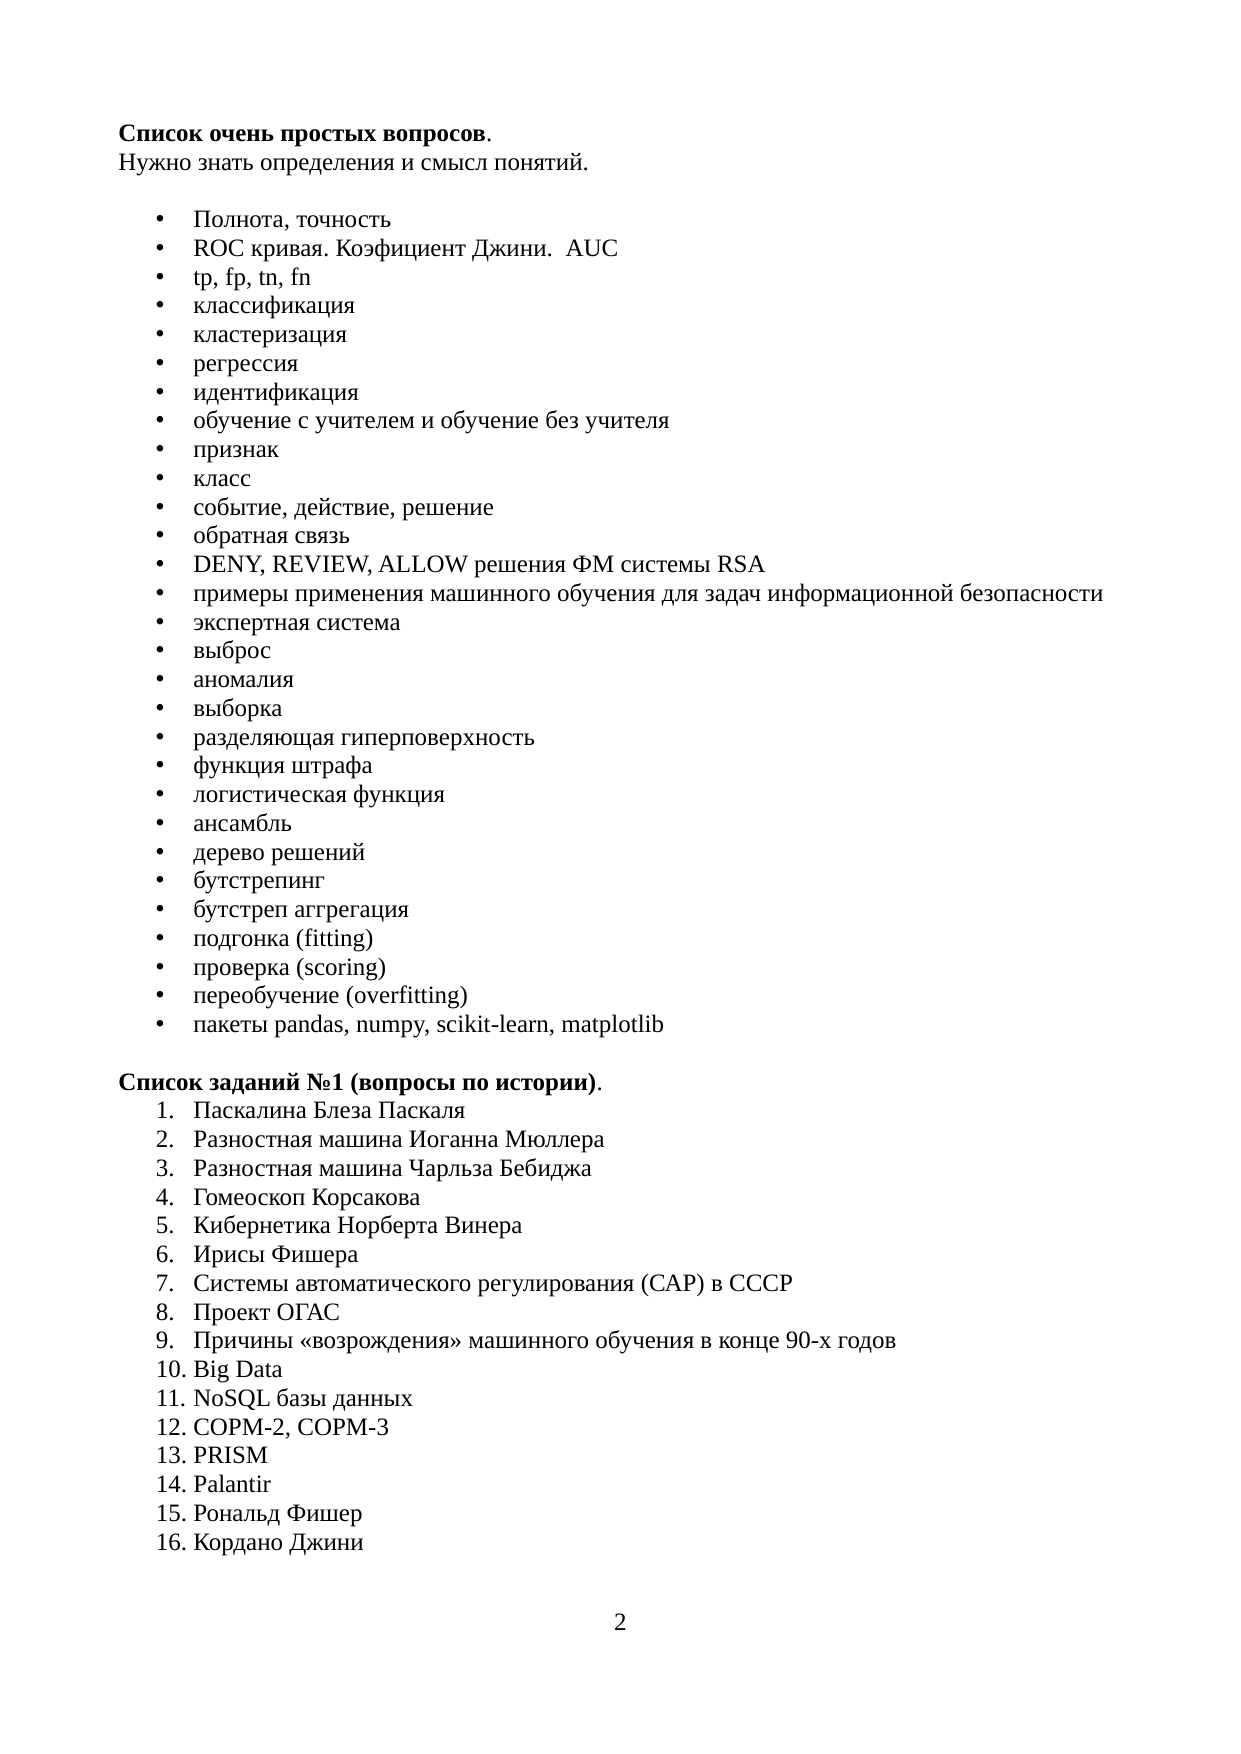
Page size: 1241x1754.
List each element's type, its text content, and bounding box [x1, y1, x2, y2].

list проверка (scoring) [156, 952, 1122, 981]
list Паскалина Блеза Паскаля [156, 1096, 1122, 1124]
list разделяющая гиперповерхность [156, 722, 1122, 751]
list Гомеоскоп Корсакова [156, 1182, 1122, 1211]
list регрессия [156, 348, 1122, 377]
list tp, fp, tn, fn [156, 262, 1122, 291]
list пакеты pandas, numpy, scikit-learn, matplotlib [156, 1009, 1122, 1038]
list Проект ОГАС [156, 1297, 1122, 1326]
list Полнота, точность [156, 204, 1122, 233]
text Нужно знать определения и смысл понятий. [118, 147, 1122, 176]
list Рональд Фишер [156, 1498, 1122, 1527]
list экспертная система [156, 607, 1122, 636]
list признак [156, 434, 1122, 463]
list DENY, REVIEW, ALLOW решения ФМ системы RSA [156, 549, 1122, 578]
list дерево решений [156, 837, 1122, 866]
list бутстреп аггрегация [156, 894, 1122, 923]
list выброс [156, 636, 1122, 664]
list Кордано Джини [156, 1527, 1122, 1556]
list идентификация [156, 377, 1122, 406]
list Разностная машина Чарльза Бебиджа [156, 1153, 1122, 1182]
list примеры применения машинного обучения для задач информационной безопасности [156, 578, 1122, 607]
list класс [156, 463, 1122, 492]
list бутстрепинг [156, 866, 1122, 894]
list PRISM [156, 1441, 1122, 1469]
list переобучение (overfitting) [156, 981, 1122, 1009]
list Причины «возрождения» машинного обучения в конце 90-х годов [156, 1326, 1122, 1354]
list NoSQL базы данных [156, 1383, 1122, 1412]
list Системы автоматического регулирования (САР) в СССР [156, 1268, 1122, 1297]
list обучение с учителем и обучение без учителя [156, 406, 1122, 434]
list ансамбль [156, 808, 1122, 837]
list Big Data [156, 1354, 1122, 1383]
list функция штрафа [156, 751, 1122, 779]
list Palantir [156, 1469, 1122, 1498]
text Список заданий №1 (вопросы по истории). [118, 1067, 1122, 1096]
list классификация [156, 291, 1122, 319]
list Ирисы Фишера [156, 1239, 1122, 1268]
list обратная связь [156, 521, 1122, 549]
list ROC кривая. Коэфициент Джини. AUC [156, 233, 1122, 262]
list Разностная машина Иоганна Мюллера [156, 1124, 1122, 1153]
list СОРМ-2, СОРМ-3 [156, 1412, 1122, 1441]
list аномалия [156, 664, 1122, 693]
list выборка [156, 693, 1122, 722]
text Список очень простых вопросов. [118, 118, 1122, 147]
list подгонка (fitting) [156, 923, 1122, 952]
list логистическая функция [156, 779, 1122, 808]
list кластеризация [156, 319, 1122, 348]
list Кибернетика Норберта Винера [156, 1211, 1122, 1239]
list событие, действие, решение [156, 492, 1122, 521]
